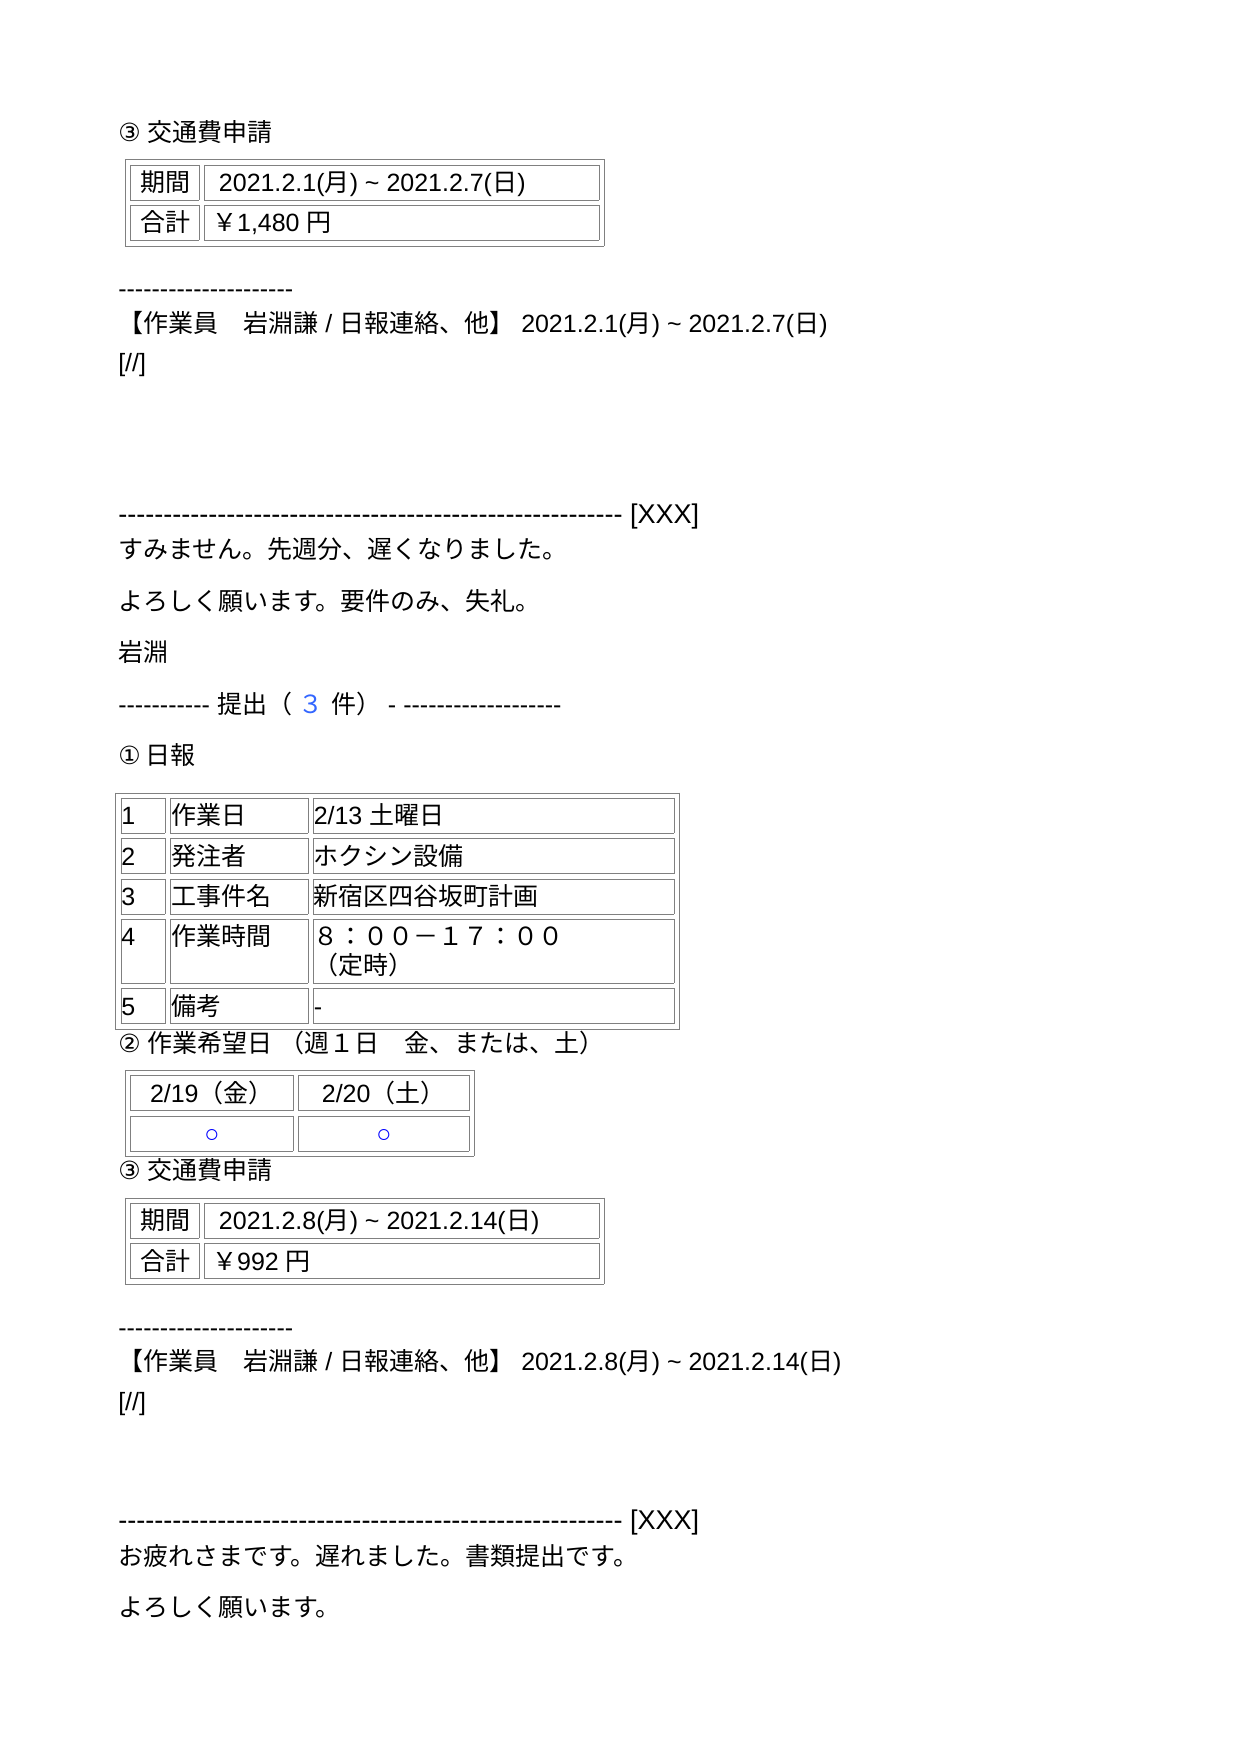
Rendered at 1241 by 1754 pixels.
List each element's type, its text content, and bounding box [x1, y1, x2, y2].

table_header 2021.2.1(月) ~ 2021.2.7(日) [202, 160, 602, 200]
table_cell - [310, 983, 677, 1023]
text [//] [118, 1387, 1122, 1415]
text すみません。先週分、遅くなりました。 [118, 535, 1122, 564]
table_cell 工事件名 [168, 873, 310, 914]
table_header 2021.2.8(月) ~ 2021.2.14(日) [202, 1199, 602, 1238]
text ①日報 [118, 741, 1122, 770]
text 【作業員 岩淵謙 / 日報連絡、他】 2021.2.8(月) ~ 2021.2.14(日) [118, 1347, 1122, 1376]
table_cell ８：００－１７：００ （定時） [310, 914, 677, 983]
text よろしく願います。 [118, 1593, 1122, 1622]
text よろしく願います。要件のみ、失礼。 [118, 587, 1122, 615]
table_header 2/20（土） [296, 1071, 471, 1110]
table_cell ホクシン設備 [310, 833, 677, 873]
text -------------------------------------------------------- [XXX] [118, 1504, 1122, 1536]
table_cell ￥992 円 [202, 1238, 602, 1278]
table_header 期間 [128, 1199, 202, 1238]
text --------------------- [118, 274, 1122, 303]
table_header 作業日 [168, 794, 310, 833]
table_cell 新宿区四谷坂町計画 [310, 873, 677, 914]
table_cell ○ [296, 1110, 471, 1151]
table_header 期間 [128, 160, 202, 200]
text ③ 交通費申請 [118, 118, 1122, 147]
table_cell ○ [128, 1110, 296, 1151]
text [//] [118, 348, 1122, 377]
table_cell 5 [118, 983, 168, 1023]
text ③ 交通費申請 [118, 1156, 1122, 1185]
table_header 2/19（金） [128, 1071, 296, 1110]
table_header 1 [118, 794, 168, 833]
table_cell - [314, 989, 674, 1023]
table_cell 発注者 [168, 833, 310, 873]
text ----------- 提出（ ３ 件） - ------------------- [118, 689, 1122, 718]
table_cell 作業時間 [168, 914, 310, 983]
table_header 2/13 土曜日 [310, 794, 677, 833]
table_cell 合計 [128, 1238, 202, 1278]
text ② 作業希望日 （週１日 金、または、土） [118, 1029, 1122, 1057]
table_cell 3 [118, 873, 168, 914]
text --------------------- [118, 1312, 1122, 1341]
table_cell 4 [118, 914, 168, 983]
table_cell 合計 [128, 200, 202, 240]
text 岩淵 [118, 638, 1122, 667]
table_cell ￥1,480 円 [202, 200, 602, 240]
table_cell 備考 [168, 983, 310, 1023]
table_cell 2 [118, 833, 168, 873]
text お疲れさまです。遅れました。書類提出です。 [118, 1542, 1122, 1571]
text -------------------------------------------------------- [XXX] [118, 498, 1122, 529]
text 【作業員 岩淵謙 / 日報連絡、他】 2021.2.1(月) ~ 2021.2.7(日) [118, 309, 1122, 338]
